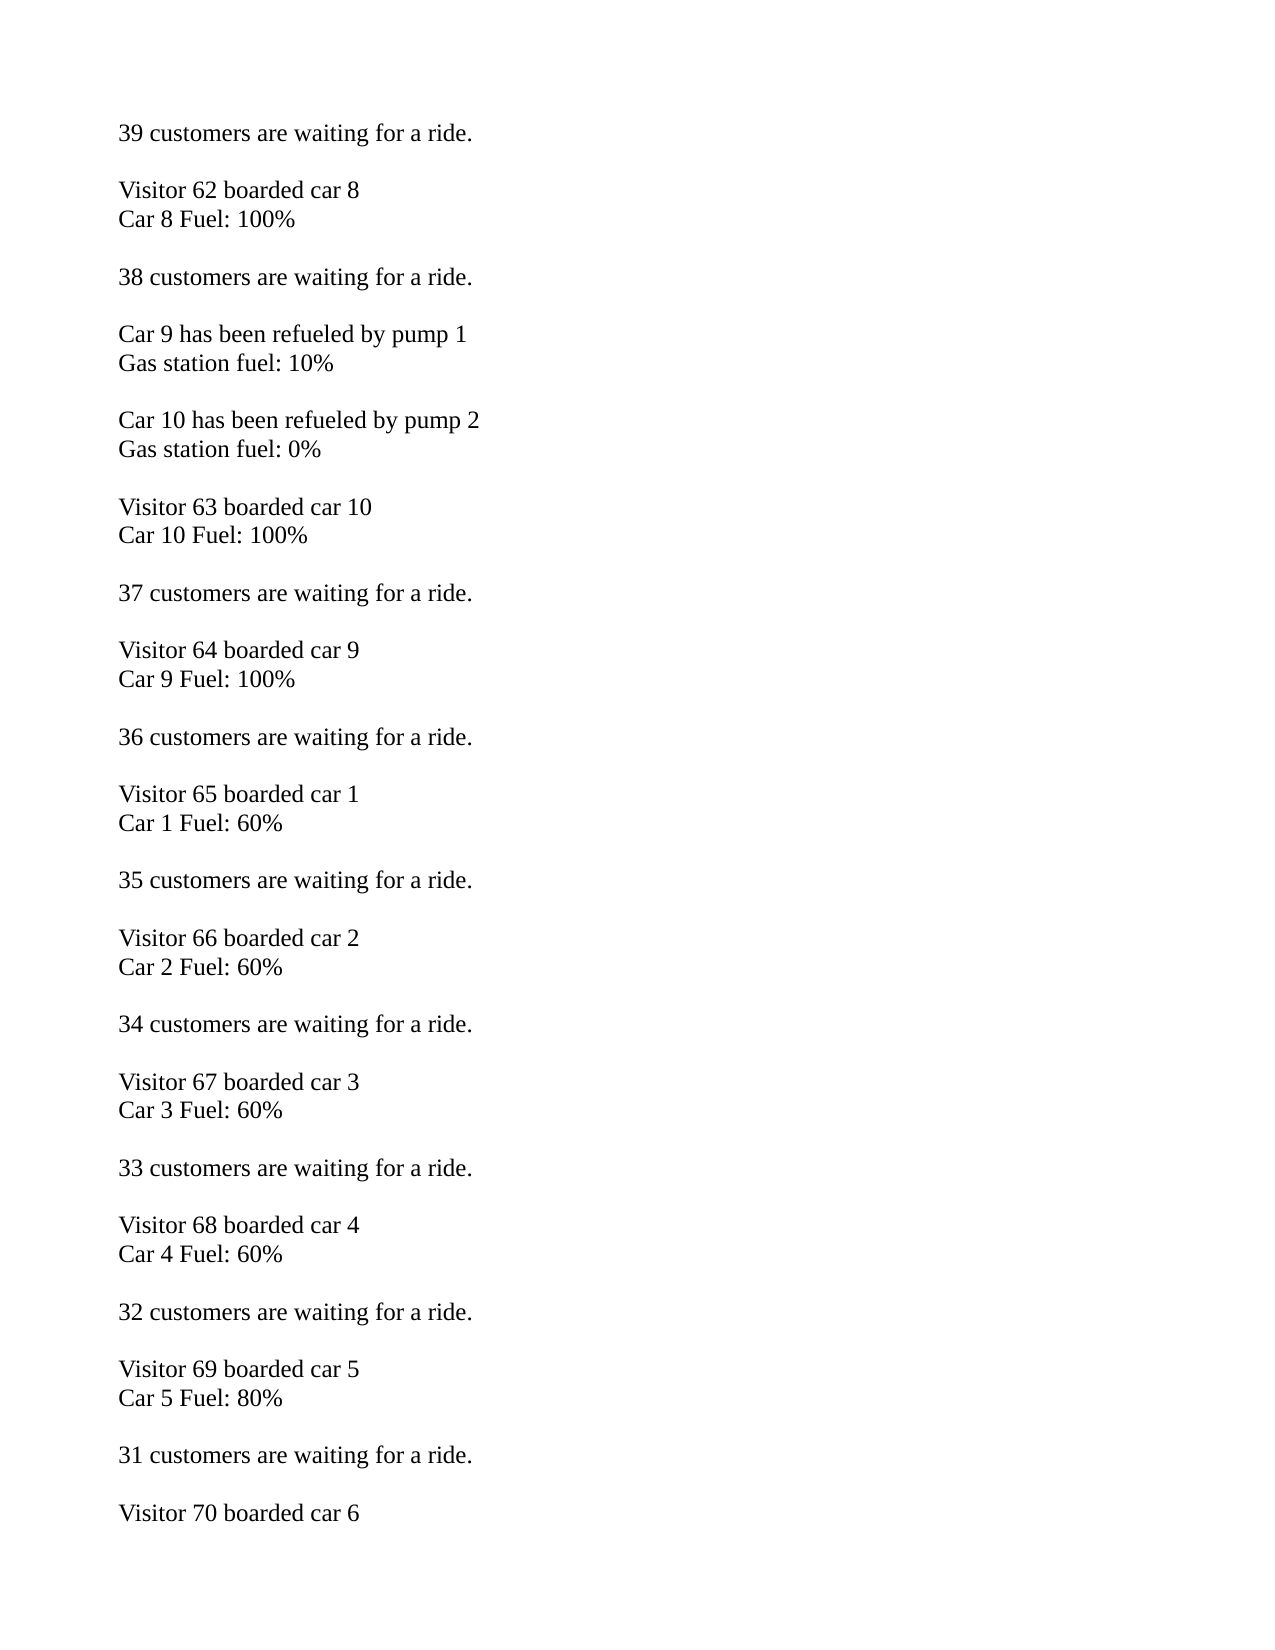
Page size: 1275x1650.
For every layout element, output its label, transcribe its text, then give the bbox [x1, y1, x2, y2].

text 36 customers are waiting for a ride. [118, 722, 1157, 751]
text Gas station fuel: 0% [118, 434, 1157, 463]
text Car 3 Fuel: 60% [118, 1096, 1157, 1124]
text Car 4 Fuel: 60% [118, 1239, 1157, 1268]
text 33 customers are waiting for a ride. [118, 1153, 1157, 1182]
text Visitor 65 boarded car 1 [118, 779, 1157, 808]
text 39 customers are waiting for a ride. [118, 118, 1157, 147]
text Visitor 66 boarded car 2 [118, 923, 1157, 952]
text 35 customers are waiting for a ride. [118, 866, 1157, 894]
text Car 9 Fuel: 100% [118, 664, 1157, 693]
text Car 5 Fuel: 80% [118, 1383, 1157, 1412]
text Visitor 70 boarded car 6 [118, 1498, 1157, 1527]
text Car 10 Fuel: 100% [118, 521, 1157, 549]
text Car 1 Fuel: 60% [118, 808, 1157, 837]
text Gas station fuel: 10% [118, 348, 1157, 377]
text Visitor 69 boarded car 5 [118, 1354, 1157, 1383]
text 31 customers are waiting for a ride. [118, 1441, 1157, 1469]
text Visitor 64 boarded car 9 [118, 636, 1157, 664]
text 34 customers are waiting for a ride. [118, 1009, 1157, 1038]
text 37 customers are waiting for a ride. [118, 578, 1157, 607]
text Visitor 67 boarded car 3 [118, 1067, 1157, 1096]
text Car 2 Fuel: 60% [118, 952, 1157, 981]
text Visitor 63 boarded car 10 [118, 492, 1157, 521]
text 38 customers are waiting for a ride. [118, 262, 1157, 291]
text Car 10 has been refueled by pump 2 [118, 406, 1157, 434]
text Car 8 Fuel: 100% [118, 204, 1157, 233]
text 32 customers are waiting for a ride. [118, 1297, 1157, 1326]
text Visitor 68 boarded car 4 [118, 1211, 1157, 1239]
text Visitor 62 boarded car 8 [118, 176, 1157, 204]
text Car 9 has been refueled by pump 1 [118, 319, 1157, 348]
